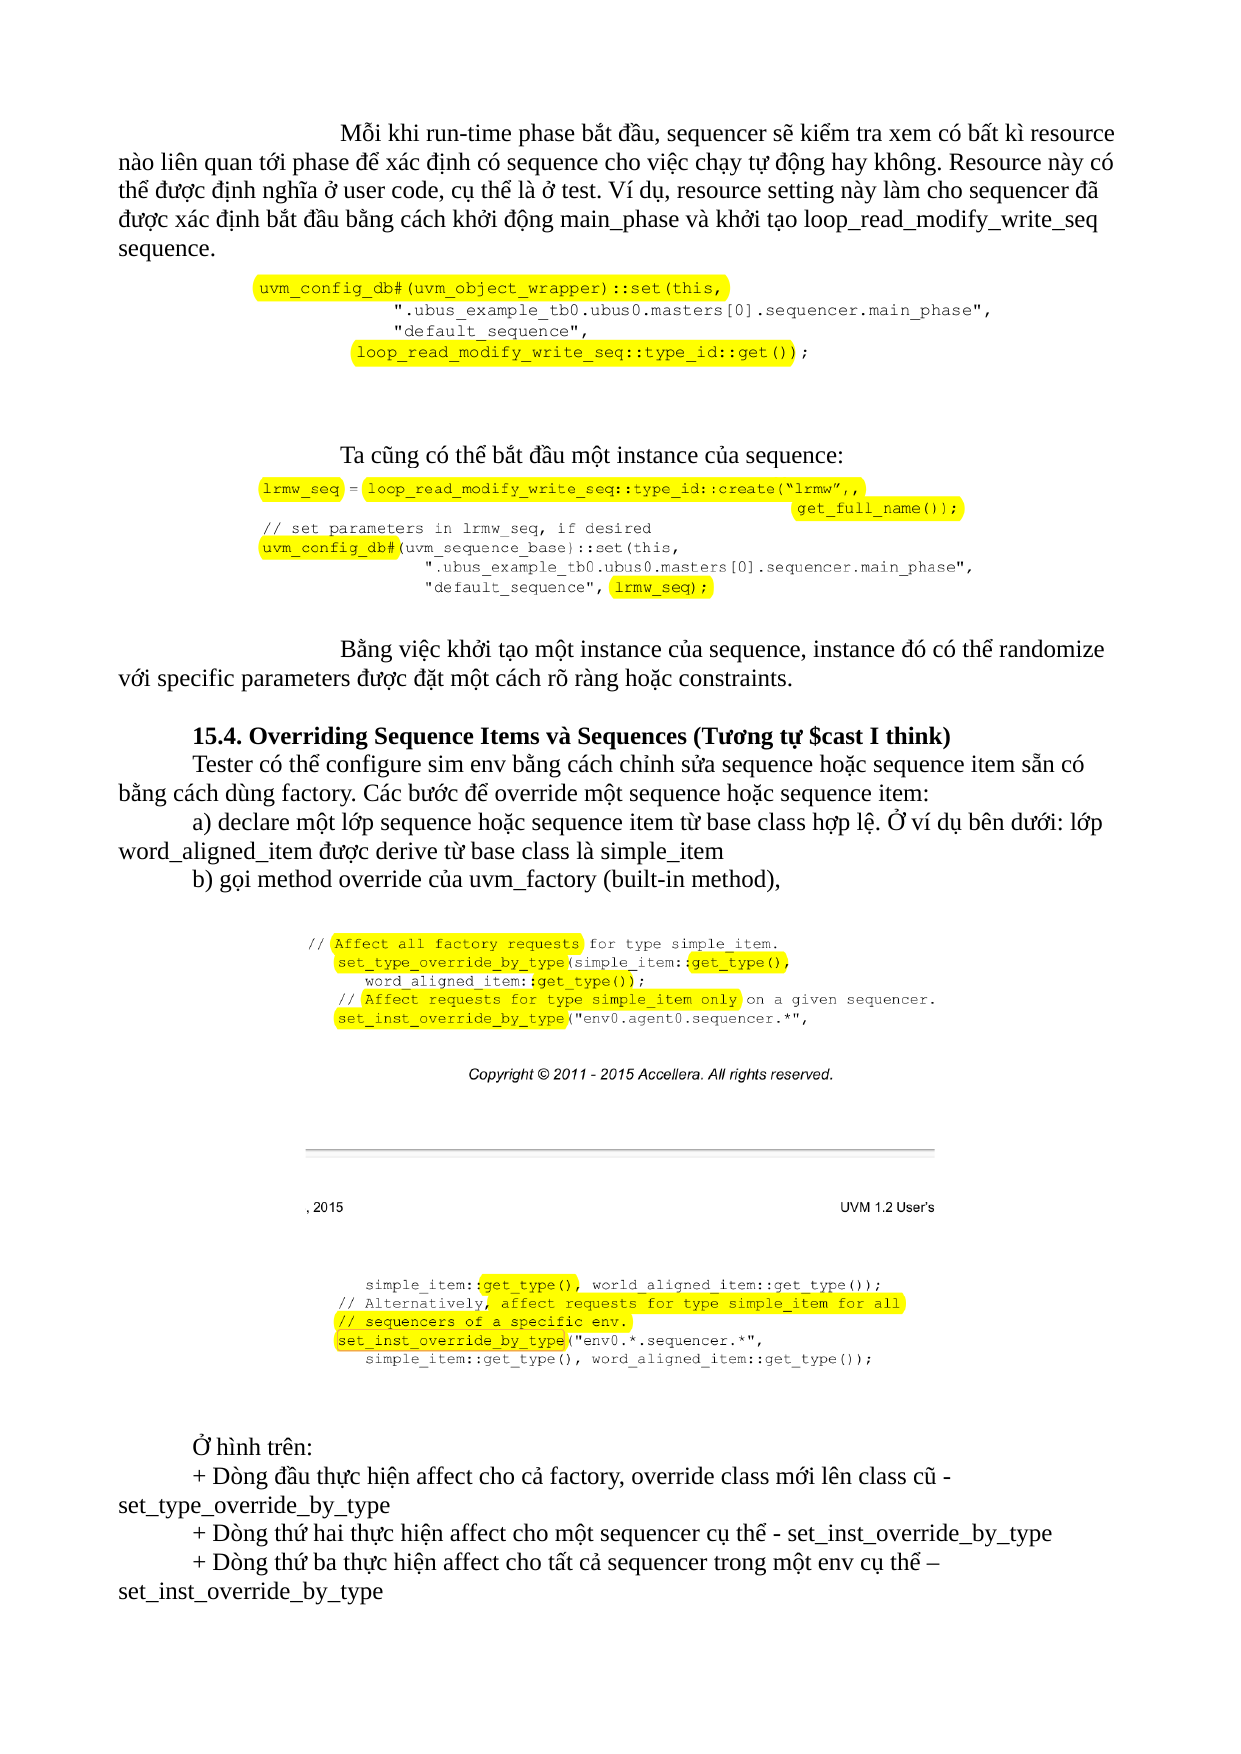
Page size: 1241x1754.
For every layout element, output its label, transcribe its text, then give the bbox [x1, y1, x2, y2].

text Mỗi khi run-time phase bắt đầu, sequencer sẽ kiểm tra xem có bất kì resource nào liên quan tới phase để xác định có sequence cho việc chạy tự động hay không. Resource này có thể được định nghĩa ở user code, cụ thể là ở test. Ví dụ, resource setting này làm cho sequencer đã được xác định bắt đầu bằng cách khởi động main_phase và khởi tạo loop_read_modify_write_seq sequence. [118, 118, 1122, 262]
text Ở hình trên: [118, 922, 1122, 1461]
text Ta cũng có thể bắt đầu một instance của sequence: [118, 440, 1122, 469]
text + Dòng thứ ba thực hiện affect cho tất cả sequencer trong một env cụ thể – set_inst_override_by_type [118, 1547, 1122, 1605]
text 15.4. Overriding Sequence Items và Sequences (Tương tự $cast I think) [118, 721, 1122, 749]
picture [252, 468, 988, 606]
picture [240, 261, 1000, 383]
text b) gọi method override của uvm_factory (built-in method), [118, 864, 1122, 893]
text a) declare một lớp sequence hoặc sequence item từ base class hợp lệ. Ở ví dụ bên dưới: lớp word_aligned_item được derive từ base class là simple_item [118, 807, 1122, 864]
picture [305, 922, 935, 1375]
text Tester có thể configure sim env bằng cách chỉnh sửa sequence hoặc sequence item sẵn có bằng cách dùng factory. Các bước để override một sequence hoặc sequence item: [118, 749, 1122, 807]
text + Dòng đầu thực hiện affect cho cả factory, override class mới lên class cũ - set_type_override_by_type [118, 1461, 1122, 1518]
text Bằng việc khởi tạo một instance của sequence, instance đó có thể randomize với specific parameters được đặt một cách rõ ràng hoặc constraints. [118, 469, 1122, 692]
text + Dòng thứ hai thực hiện affect cho một sequencer cụ thể - set_inst_override_by_type [118, 1518, 1122, 1547]
